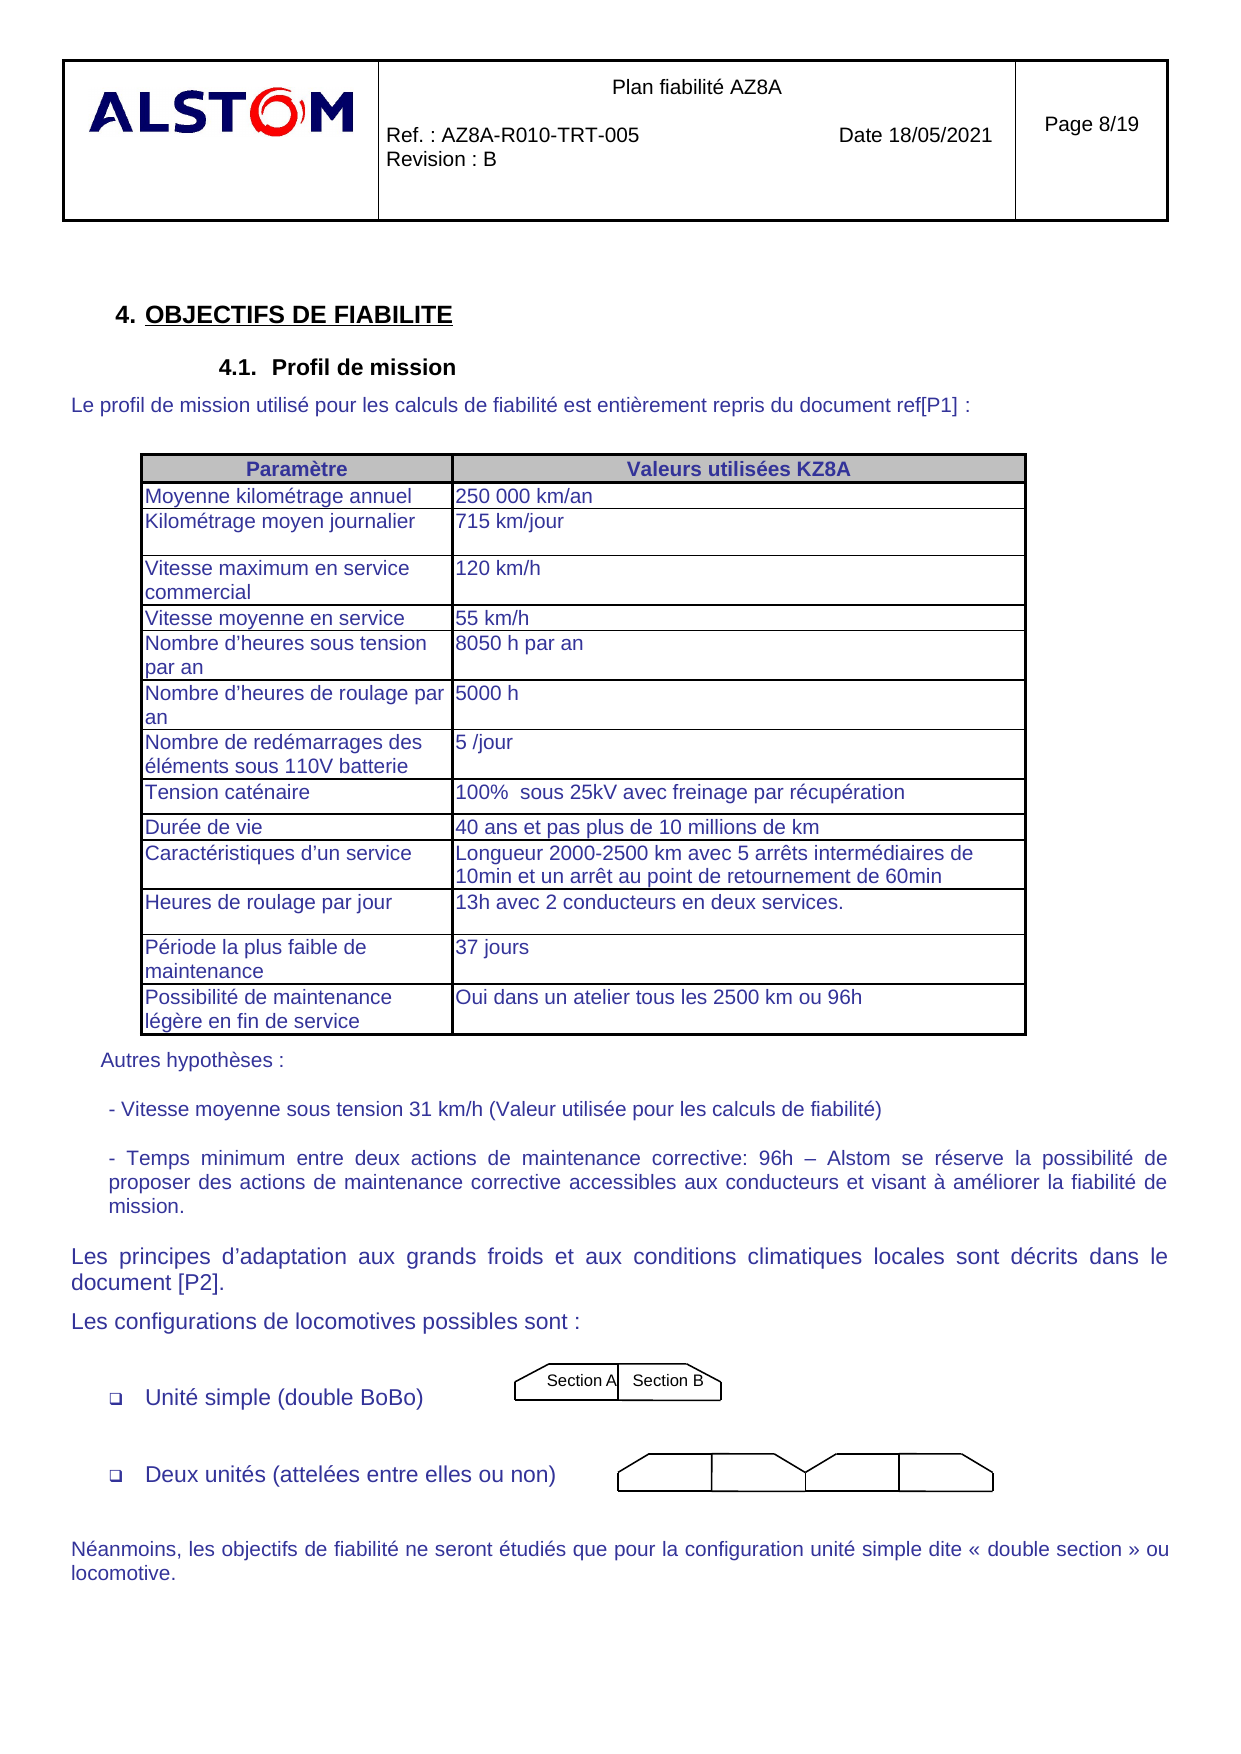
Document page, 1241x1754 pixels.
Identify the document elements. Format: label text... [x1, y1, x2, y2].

text Le profil de mission utilisé pour les calculs de fiabilité est entièrement repris du document ref[P1] : [71, 393, 1169, 417]
table_cell Durée de vie [143, 815, 451, 839]
table_cell Nombre de redémarrages des éléments sous 110V batterie [143, 730, 451, 778]
text Les configurations de locomotives possibles sont : [71, 1308, 1169, 1334]
text Autres hypothèses : [100, 1048, 1169, 1072]
table_cell Vitesse maximum en service commercial [143, 556, 451, 604]
table_cell 250 000 km/an [454, 484, 1024, 508]
table_cell Kilométrage moyen journalier [143, 509, 451, 554]
list [619, 1461, 710, 1487]
table_cell Oui dans un atelier tous les 2500 km ou 96h [454, 985, 1024, 1032]
list [900, 1461, 992, 1487]
table_cell Caractéristiques d’un service [143, 841, 451, 888]
table_cell 40 ans et pas plus de 10 millions de km [454, 815, 1024, 839]
list [806, 1461, 898, 1487]
table_cell Nombre d’heures sous tension par an [143, 631, 451, 679]
table_header Valeurs utilisées KZ8A [454, 456, 1024, 481]
table_cell 715 km/jour [454, 509, 1024, 554]
text Néanmoins, les objectifs de fiabilité ne seront étudiés que pour la configuration unité simple dite « double section » ou locomotive. [71, 1536, 1169, 1584]
table_cell Longueur 2000-2500 km avec 5 arrêts intermédiaires de 10min et un arrêt au point de retournement de 60min [454, 841, 1024, 888]
table_cell 120 km/h [454, 556, 1024, 604]
list [713, 1461, 805, 1487]
table_cell 55 km/h [454, 606, 1024, 630]
list [977, 1461, 1169, 1487]
table_cell 100% sous 25kV avec freinage par récupération [454, 780, 1024, 813]
text Les principes d’adaptation aux grands froids et aux conditions climatiques locales sont décrits dans le document [P2]. [71, 1243, 1169, 1296]
table_cell 5000 h [454, 681, 1024, 729]
table_cell 8050 h par an [454, 631, 1024, 679]
text - Temps minimum entre deux actions de maintenance corrective: 96h – Alstom se réserve la possibilité de proposer des actions de maintenance corrective accessibles aux conducteurs et visant à améliorer la fiabilité de mission. [108, 1146, 1169, 1218]
table_cell 37 jours [454, 935, 1024, 983]
subtitle Profil de mission [218, 354, 1169, 380]
table_header Paramètre [143, 456, 451, 481]
table_cell 5 /jour [454, 730, 1024, 778]
text - Vitesse moyenne sous tension 31 km/h (Valeur utilisée pour les calculs de fiabilité) [108, 1097, 1169, 1121]
table_cell Vitesse moyenne en service [143, 606, 451, 630]
picture [88, 87, 354, 137]
table_cell Tension caténaire [143, 780, 451, 813]
table_cell Nombre d’heures de roulage par an [143, 681, 451, 729]
list Deux unités (attelées entre elles ou non) [108, 1461, 633, 1487]
list Unité simple (double BoBo) [108, 1383, 1169, 1410]
table_cell Heures de roulage par jour [143, 890, 451, 933]
table_cell 13h avec 2 conducteurs en deux services. [454, 890, 1024, 933]
table_cell Moyenne kilométrage annuel [143, 484, 451, 508]
subtitle OBJECTIFS DE FIABILITE [115, 300, 1169, 329]
table_cell Possibilité de maintenance légère en fin de service [143, 985, 451, 1032]
table_cell Période la plus faible de maintenance [143, 935, 451, 983]
